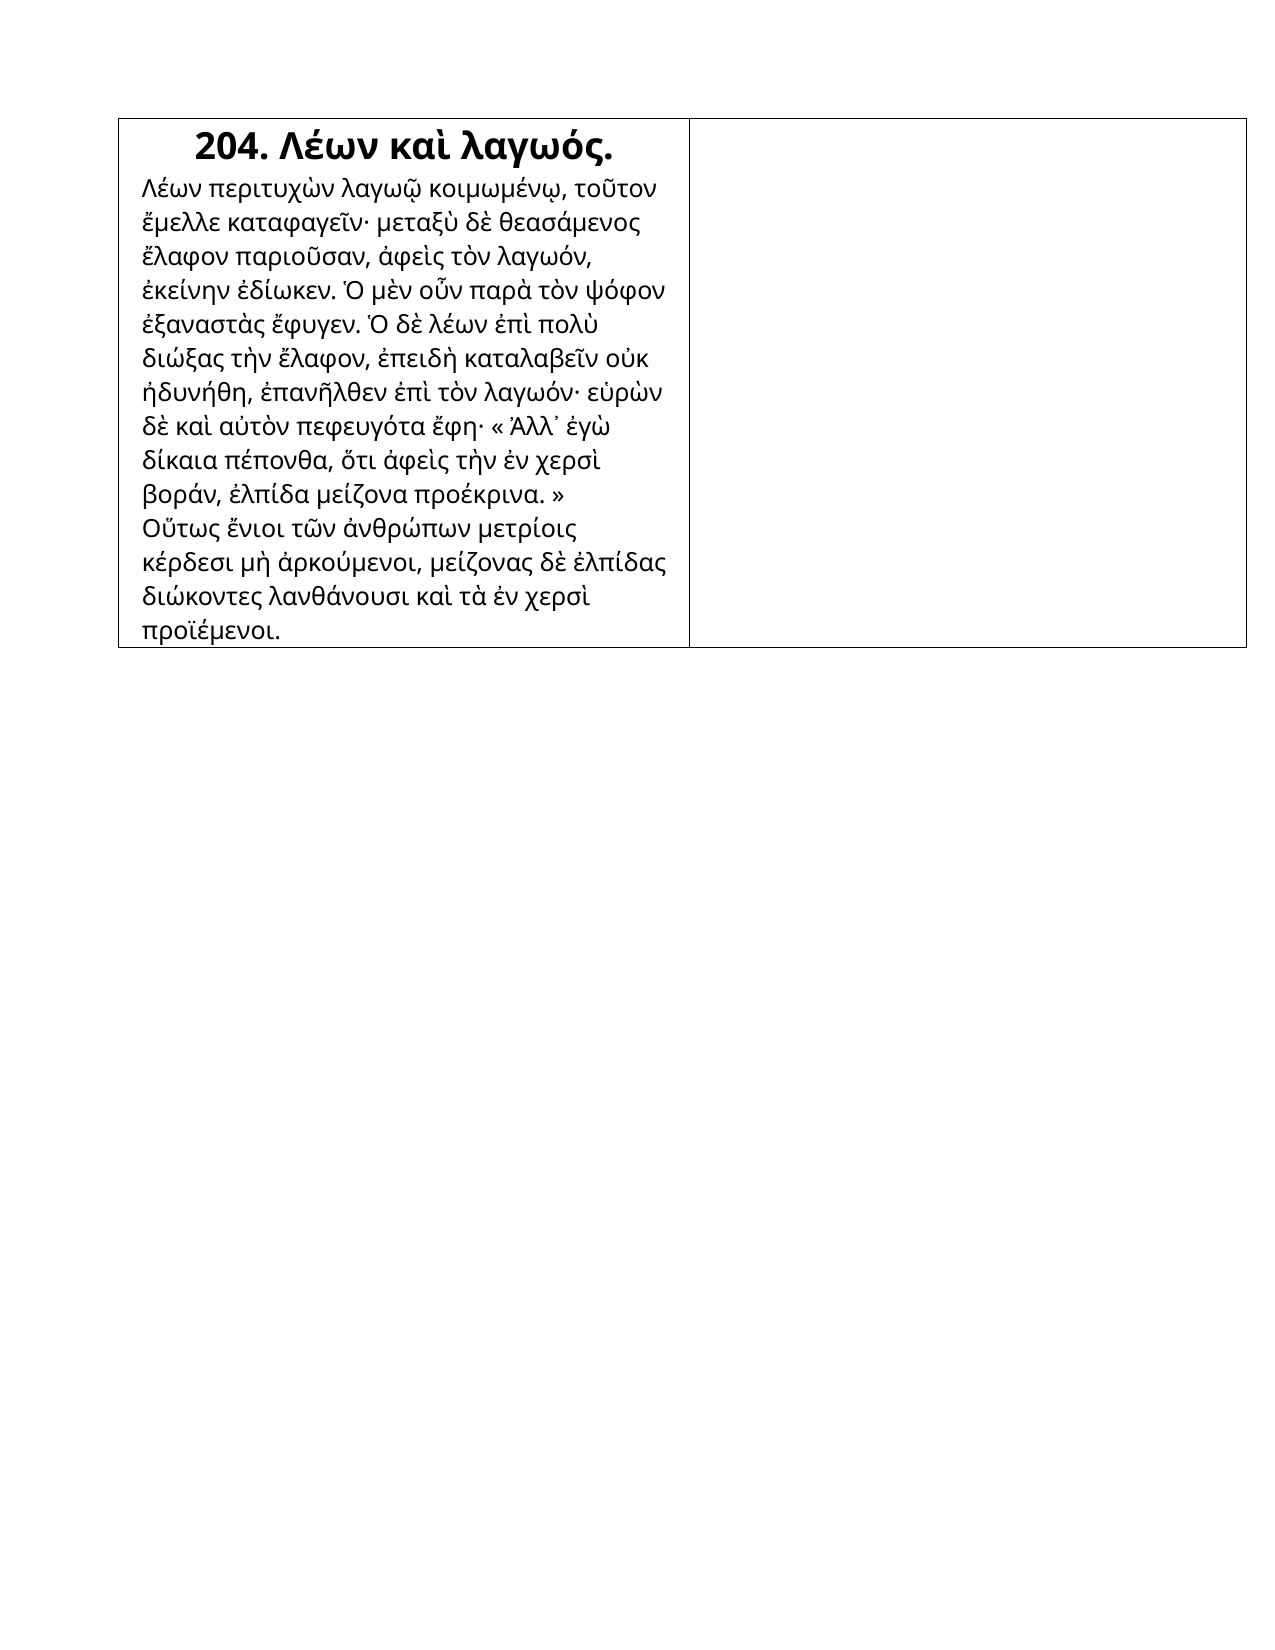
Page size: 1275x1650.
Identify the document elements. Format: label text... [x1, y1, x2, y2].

table_cell 204. Λέων καὶ λαγωός. Λέων περιτυχὼν λαγωῷ κοιμωμένῳ, τοῦτον ἔμελλε καταφαγεῖν· μεταξὺ δὲ θεασάμενος ἔλαφον παριοῦσαν, ἀφεὶς τὸν λαγωόν, ἐκείνην ἐδίωκεν. Ὁ μὲν οὖν παρὰ τὸν ψόφον ἐξαναστὰς ἔφυγεν. Ὁ δὲ λέων ἐπὶ πολὺ διώξας τὴν ἔλαφον, ἐπειδὴ καταλαβεῖν οὐκ ἠδυνήθη, ἐπανῆλθεν ἐπὶ τὸν λαγωόν· εὑρὼν δὲ καὶ αὐτὸν πεφευγότα ἔφη· « Ἀλλ᾿ ἐγὼ δίκαια πέπονθα, ὅτι ἀφεὶς τὴν ἐν χερσὶ βοράν, ἐλπίδα μείζονα προέκρινα. » Οὕτως ἔνιοι τῶν ἀνθρώπων μετρίοις κέρδεσι μὴ ἀρκούμενοι, μείζονας δὲ ἐλπίδας διώκοντες λανθάνουσι καὶ τὰ ἐν χερσὶ προϊέμενοι. [119, 119, 689, 647]
table_cell [690, 119, 1246, 647]
